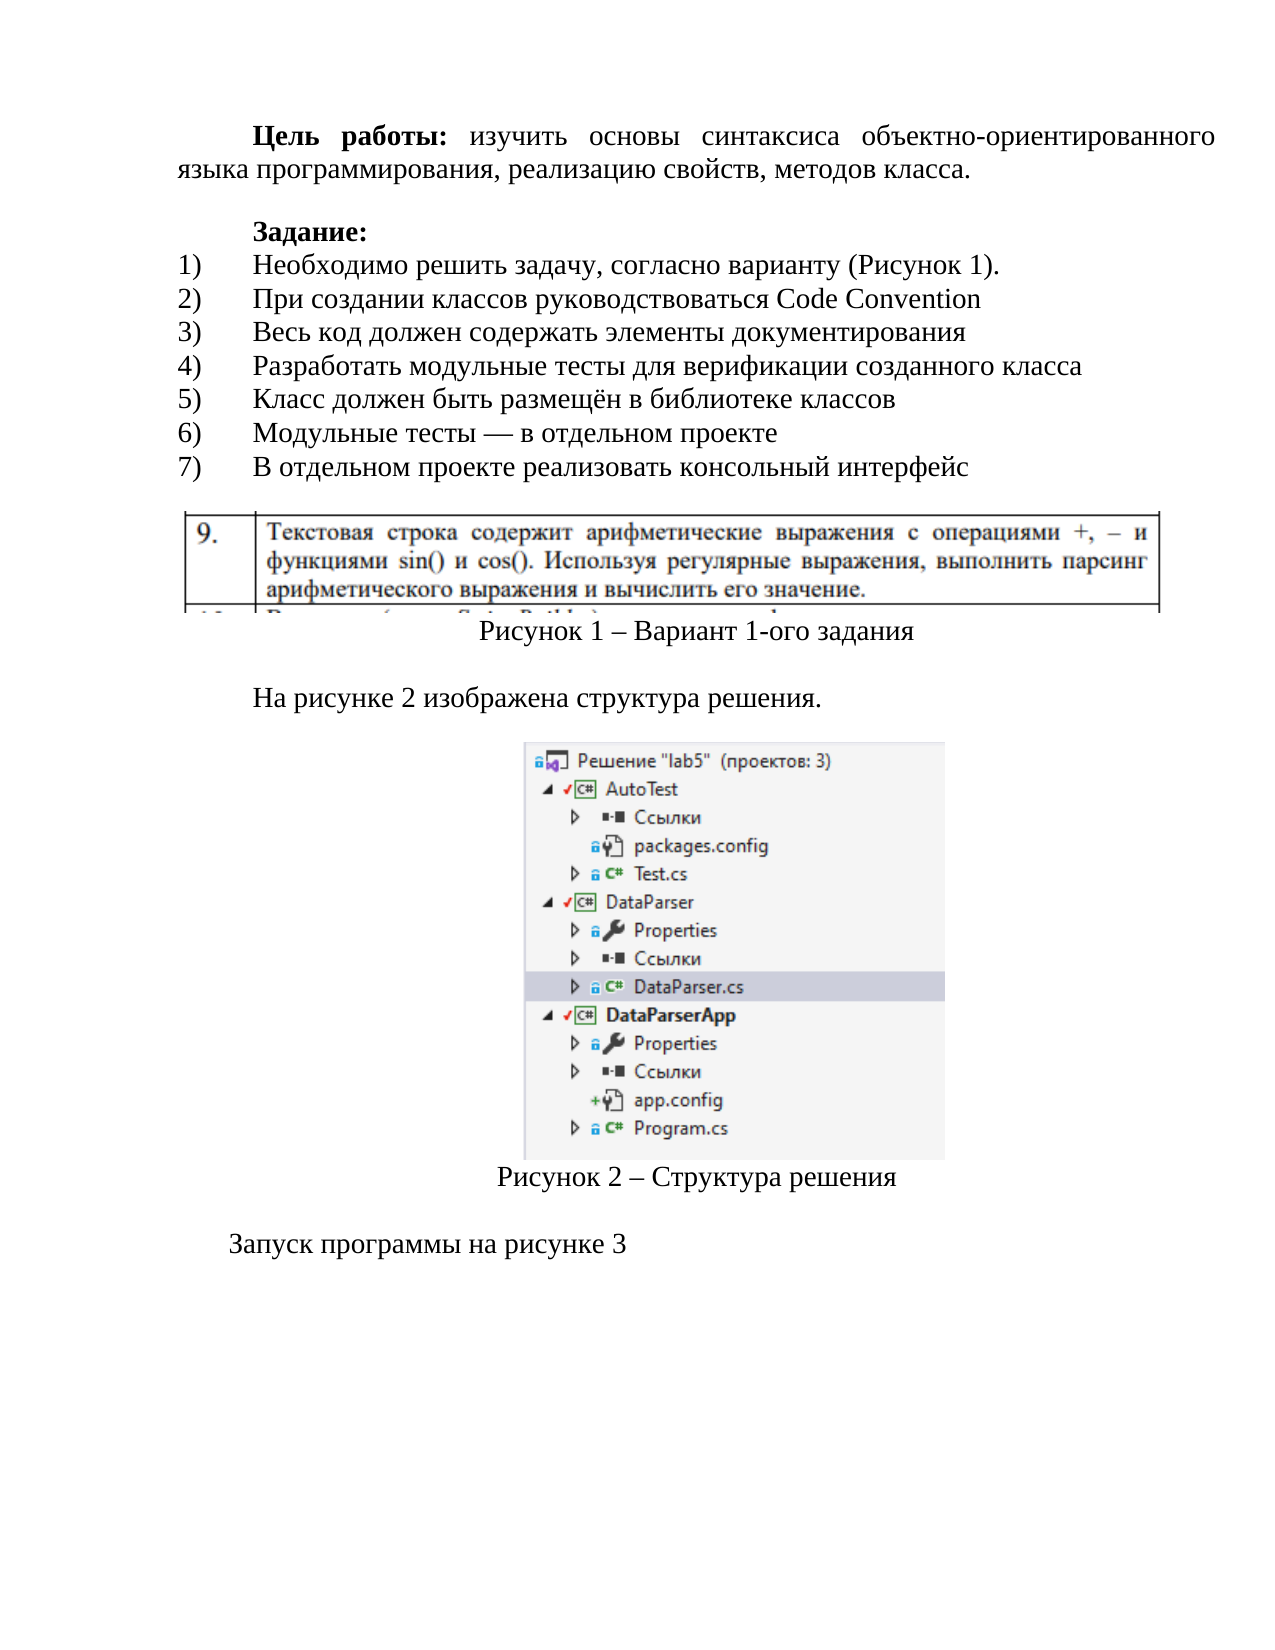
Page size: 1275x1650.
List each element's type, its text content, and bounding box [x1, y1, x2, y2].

text На рисунке 2 изображена структура решения. [177, 680, 1216, 713]
list При создании классов руководствоваться Code Convention [177, 281, 1216, 314]
picture [523, 742, 945, 1160]
list Разработать модульные тесты для верификации созданного класса [177, 348, 1216, 382]
list В отдельном проекте реализовать консольный интерфейс [177, 449, 1216, 482]
list Модульные тесты — в отдельном проекте [177, 415, 1216, 449]
text Рисунок 2 – Структура решения [177, 1159, 1216, 1193]
list Класс должен быть размещён в библиотеке классов [177, 382, 1216, 415]
text Рисунок 1 – Вариант 1-ого задания [177, 613, 1216, 646]
text Задание: [177, 214, 1216, 247]
list Необходимо решить задачу, согласно варианту (Рисунок 1). [177, 247, 1216, 281]
picture [177, 511, 1165, 613]
list Весь код должен содержать элементы документирования [177, 314, 1216, 348]
text Запуск программы на рисунке 3 [177, 1226, 1216, 1260]
text Цель работы: изучить основы синтаксиса объектно-ориентированного языка программирования, реализацию свойств, методов класса. [177, 118, 1216, 185]
